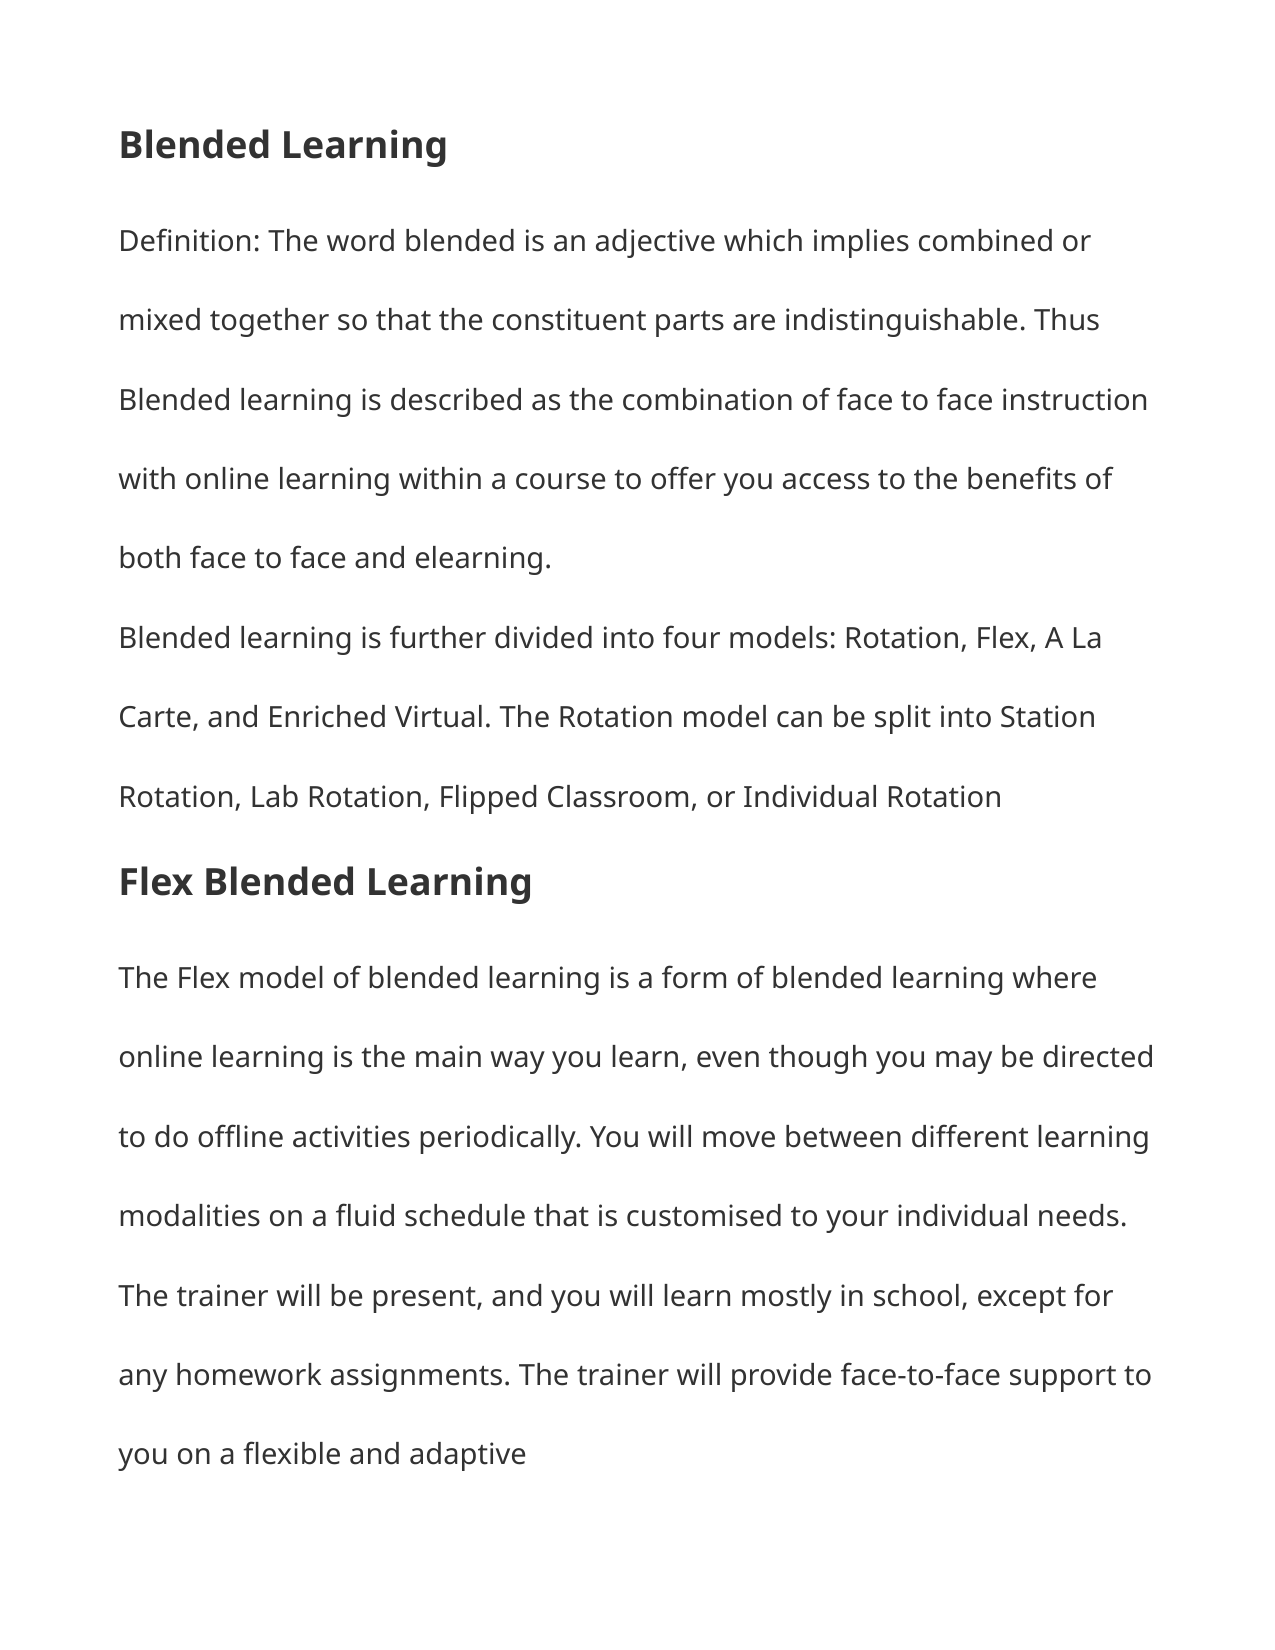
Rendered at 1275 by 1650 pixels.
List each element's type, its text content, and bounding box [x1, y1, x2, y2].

subtitle The Flex model of blended learning is a form of blended learning where online learning is the main way you learn, even though you may be directed to do offline activities periodically. You will move between different learning modalities on a fluid schedule that is customised to your individual needs. The trainer will be present, and you will learn mostly in school, except for any homework assignments. The trainer will provide face-to-face support to you on a flexible and adaptive [118, 957, 1157, 1473]
subtitle Definition: The word blended is an adjective which implies combined or mixed together so that the constituent parts are indistinguishable. Thus Blended learning is described as the combination of face to face instruction with online learning within a course to offer you access to the benefits of both face to face and elearning. [118, 220, 1157, 577]
subtitle Blended learning is further divided into four models: Rotation, Flex, A La Carte, and Enriched Virtual. The Rotation model can be split into Station Rotation, Lab Rotation, Flipped Classroom, or Individual Rotation [118, 617, 1157, 816]
subtitle Flex Blended Learning [118, 855, 1157, 906]
subtitle Blended Learning [118, 118, 1157, 169]
